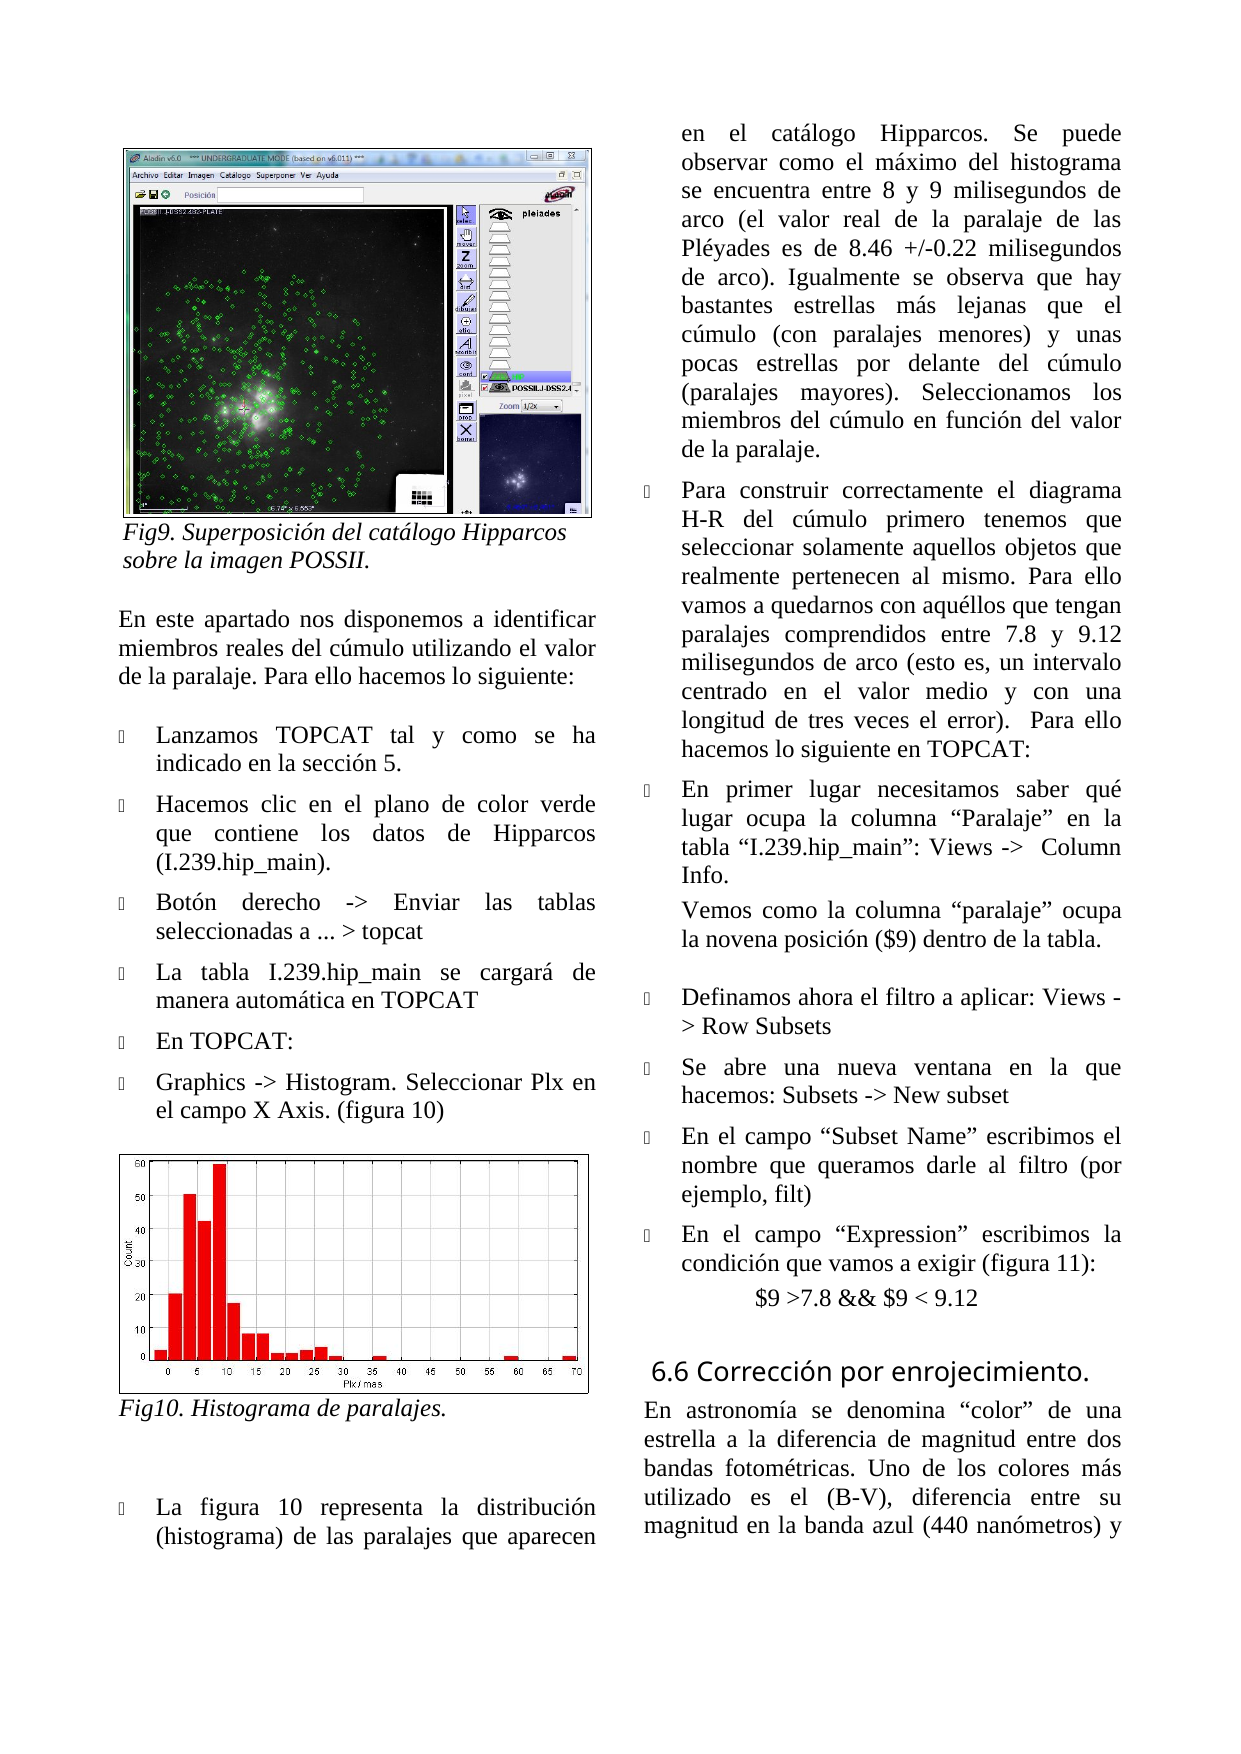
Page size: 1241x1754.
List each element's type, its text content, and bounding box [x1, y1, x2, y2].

list Fig10. Histograma de paralajes. [119, 1394, 588, 1422]
list [120, 1155, 588, 1393]
text Fig9. Superposición del catálogo Hipparcos sobre la imagen POSSII. [123, 518, 592, 574]
list La tabla I.239.hip_main se cargará de manera automática en TOPCAT [118, 957, 596, 1014]
list Vemos como la columna “paralaje” ocupa la novena posición ($9) dentro de la tabla. [644, 895, 1122, 953]
text $9 >7.8 && $9 < 9.12 [644, 1283, 1122, 1311]
list En el campo “Subset Name” escribimos el nombre que queramos darle al filtro (por ejemplo, filt) [644, 1121, 1122, 1207]
text [124, 149, 591, 517]
list Hacemos clic en el plano de color verde que contiene los datos de Hipparcos (I.239.hip_main). [118, 789, 596, 875]
list En TOPCAT: [118, 1026, 596, 1055]
text En este apartado nos disponemos a identificar miembros reales del cúmulo utilizando el valor de la paralaje. Para ello hacemos lo siguiente: [118, 118, 596, 690]
list En primer lugar necesitamos saber qué lugar ocupa la columna “Paralaje” en la tabla “I.239.hip_main”: Views -> Column Info. [644, 774, 1122, 889]
list Botón derecho -> Enviar las tablas seleccionadas a ... > topcat [118, 887, 596, 945]
list Para construir correctamente el diagrama H-R del cúmulo primero tenemos que seleccionar solamente aquellos objetos que realmente pertenecen al mismo. Para ello vamos a quedarnos con aquéllos que tengan paralajes comprendidos entre 7.8 y 9.12 milisegundos de arco (esto es, un intervalo centrado en el valor medio y con una longitud de tres veces el error). Para ello hacemos lo siguiente en TOPCAT: [644, 475, 1122, 762]
list Graphics -> Histogram. Seleccionar Plx en el campo X Axis. (figura 10) [118, 1067, 596, 1124]
list Lanzamos TOPCAT tal y como se ha indicado en la sección 5. [118, 720, 596, 777]
list Definamos ahora el filtro a aplicar: Views -> Row Subsets [644, 982, 1122, 1040]
title Corrección por enrojecimiento. [644, 1353, 1122, 1390]
list Se abre una nueva ventana en la que hacemos: Subsets -> New subset [644, 1052, 1122, 1109]
picture [125, 150, 589, 514]
list en el catálogo Hipparcos. Se puede observar como el máximo del histograma se encuentra entre 8 y 9 milisegundos de arco (el valor real de la paralaje de las Pléyades es de 8.46 +/-0.22 milisegundos de arco). Igualmente se observa que hay bastantes estrellas más lejanas que el cúmulo (con paralajes menores) y unas pocas estrellas por delante del cúmulo (paralajes mayores). Seleccionamos los miembros del cúmulo en función del valor de la paralaje. [644, 118, 1122, 463]
text En astronomía se denomina “color” de una estrella a la diferencia de magnitud entre dos bandas fotométricas. Uno de los colores más utilizado es el (B-V), diferencia entre su magnitud en la banda azul (440 nanómetros) y [644, 1396, 1122, 1539]
picture [121, 1156, 585, 1391]
list La figura 10 representa la distribución (histograma) de las paralajes que aparecen [118, 1492, 596, 1550]
list En el campo “Expression” escribimos la condición que vamos a exigir (figura 11): [644, 1219, 1122, 1277]
